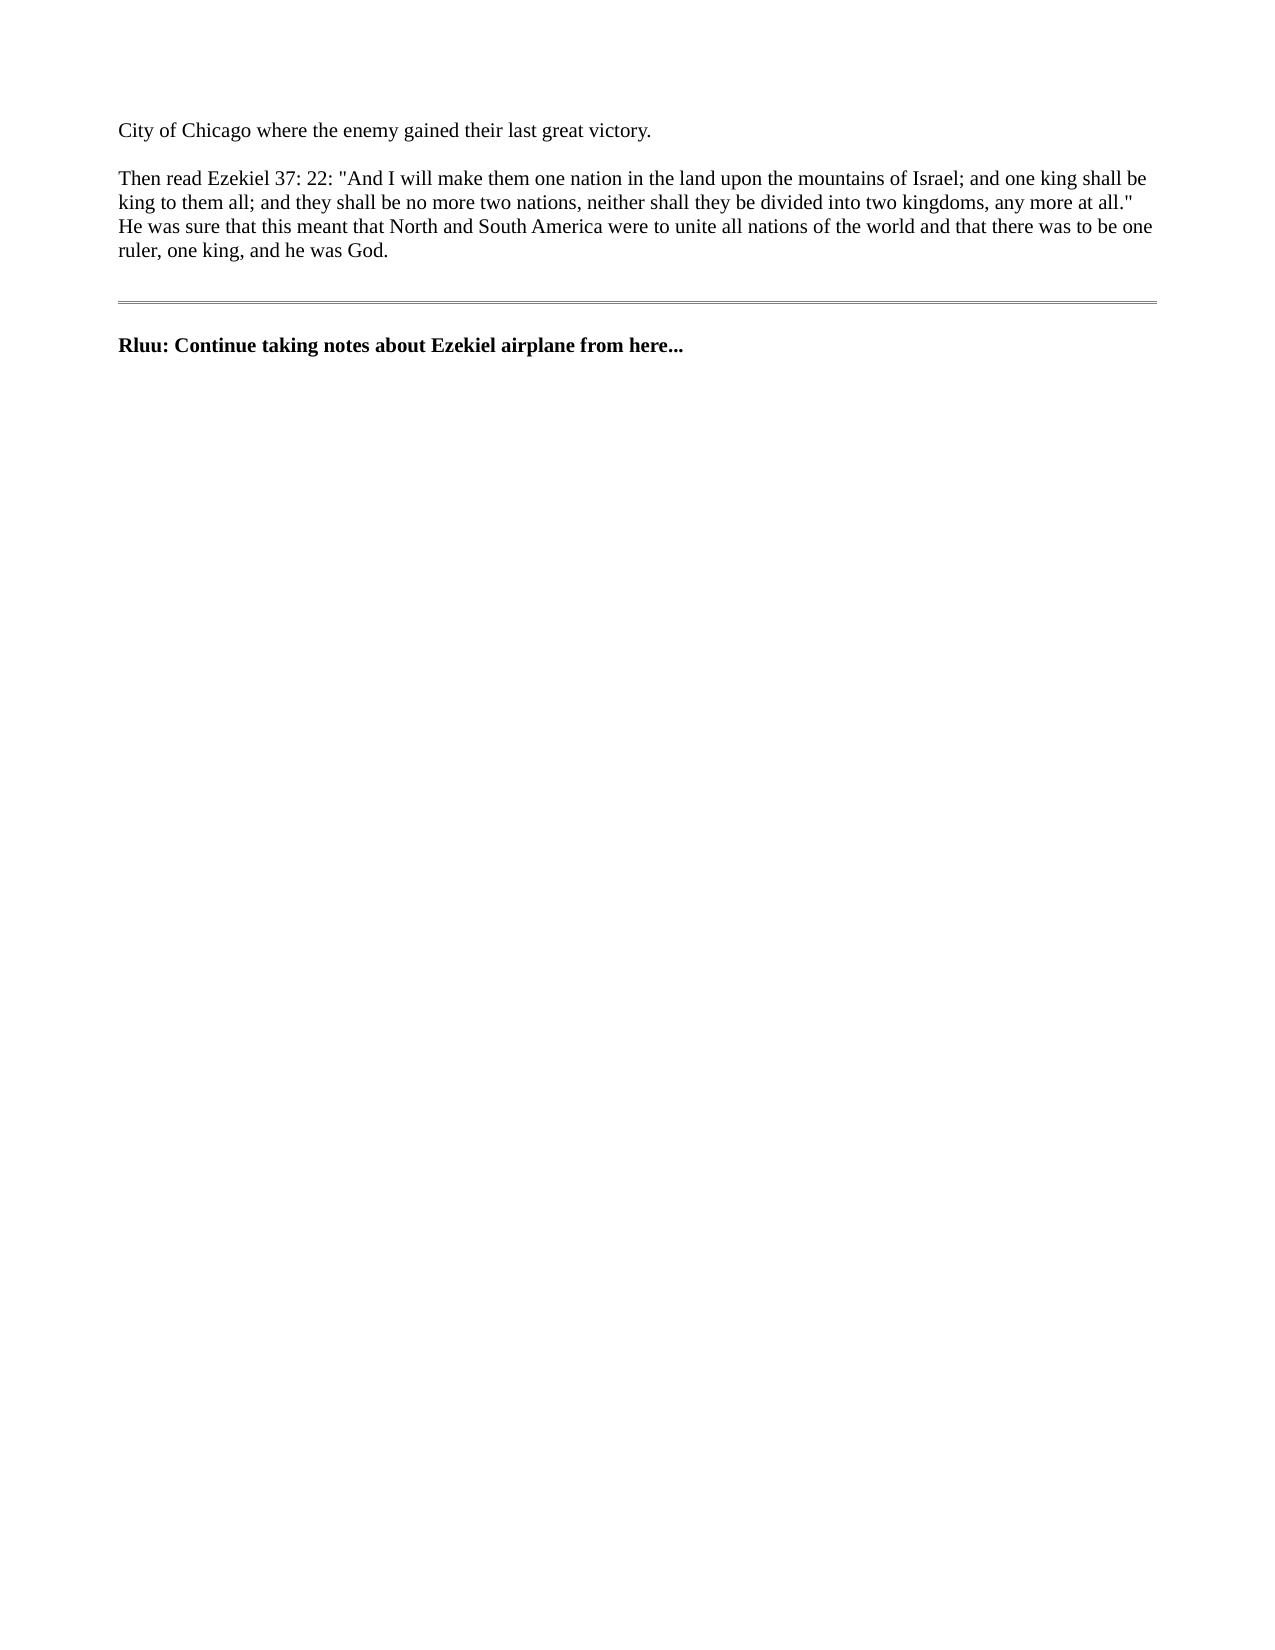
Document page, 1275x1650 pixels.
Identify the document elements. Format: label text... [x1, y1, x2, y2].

text Then read Ezekiel 37: 22: "And I will make them one nation in the land upon the mountains of Israel; and one king shall be king to them all; and they shall be no more two nations, neither shall they be divided into two kingdoms, any more at all." He was sure that this meant that North and South America were to unite all nations of the world and that there was to be one ruler, one king, and he was God. [118, 166, 1157, 262]
text City of Chicago where the enemy gained their last great victory. [118, 118, 1157, 142]
text Rluu: Continue taking notes about Ezekiel airplane from here... [118, 333, 1157, 357]
